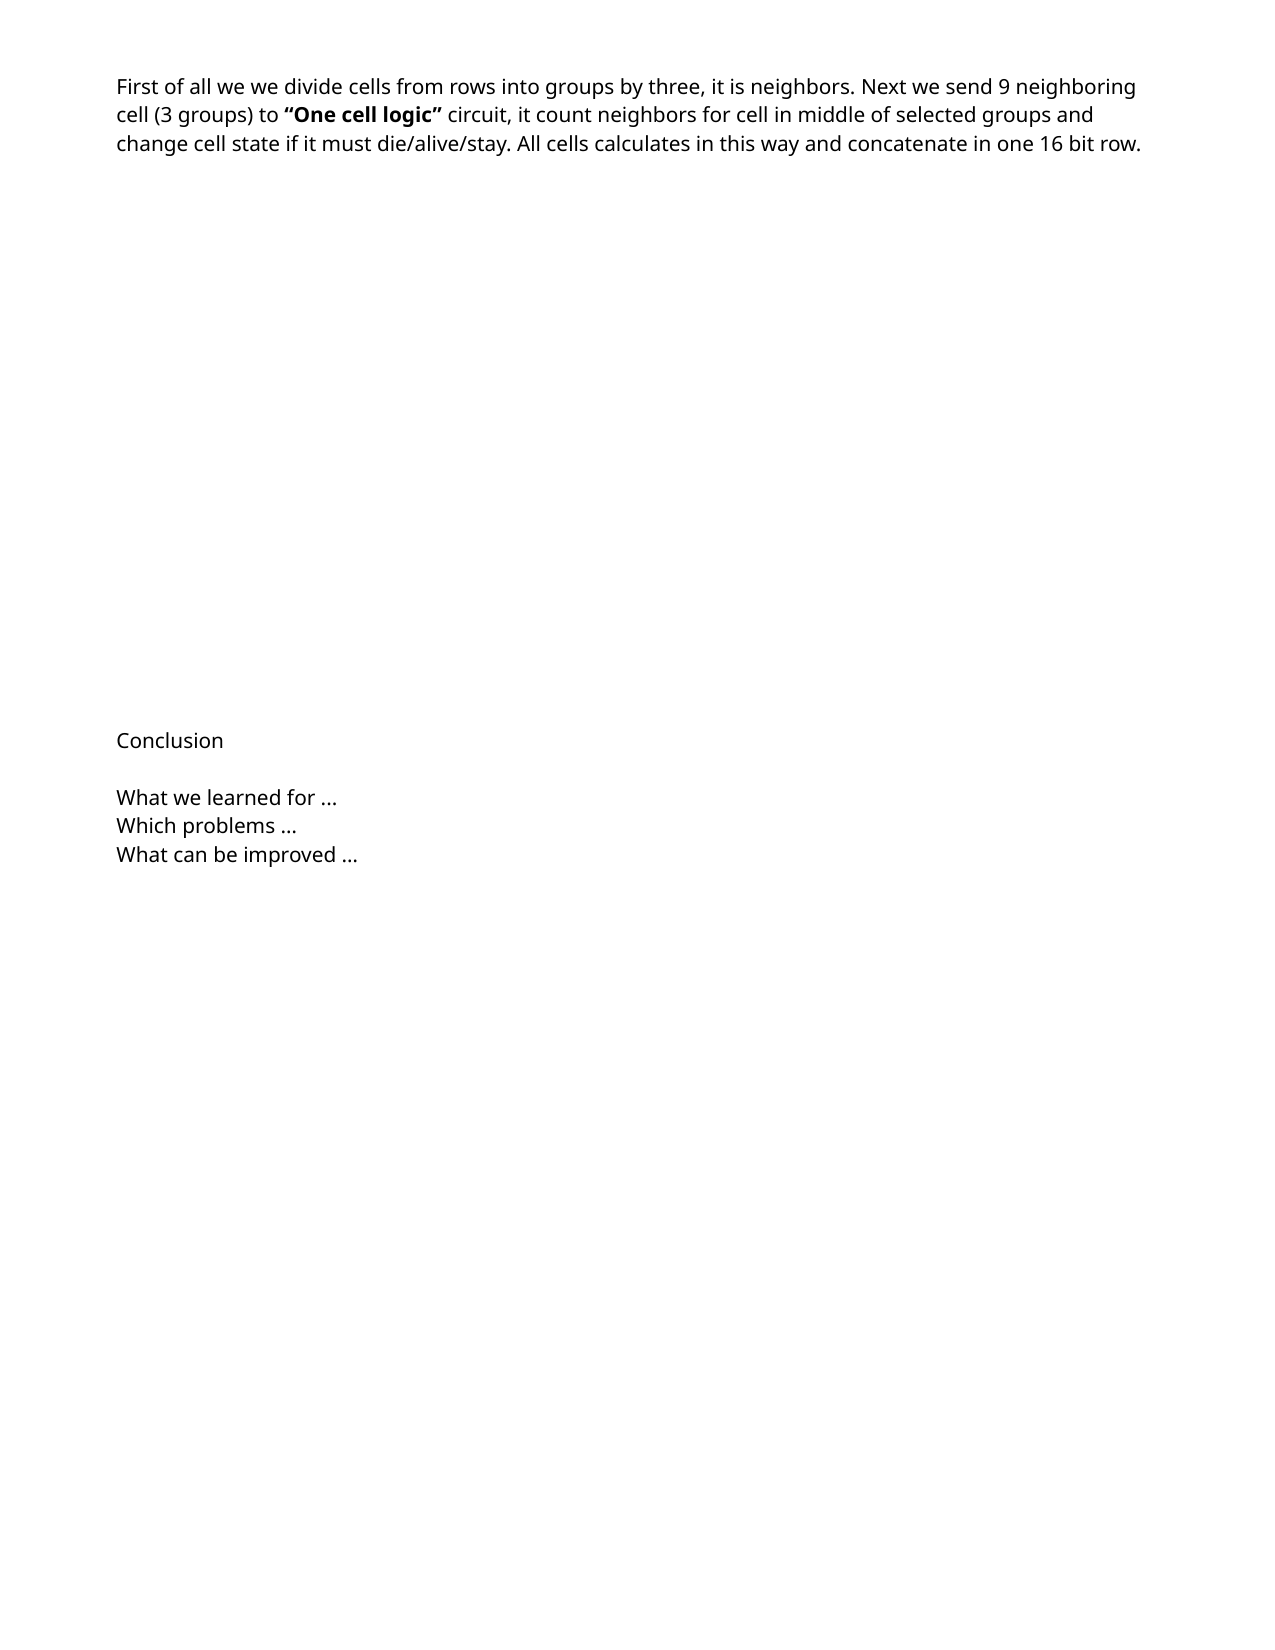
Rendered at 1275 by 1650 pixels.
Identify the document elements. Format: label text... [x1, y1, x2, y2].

text Which problems … [116, 811, 1157, 840]
text Conclusion [116, 726, 1157, 754]
text What can be improved … [116, 840, 1157, 868]
text What we learned for ... [116, 783, 1157, 811]
text First of all we we divide cells from rows into groups by three, it is neighbors. Next we send 9 neighboring cell (3 groups) to “One cell logic” circuit, it count neighbors for cell in middle of selected groups and change cell state if it must die/alive/stay. All cells calculates in this way and concatenate in one 16 bit row. [116, 72, 1157, 157]
